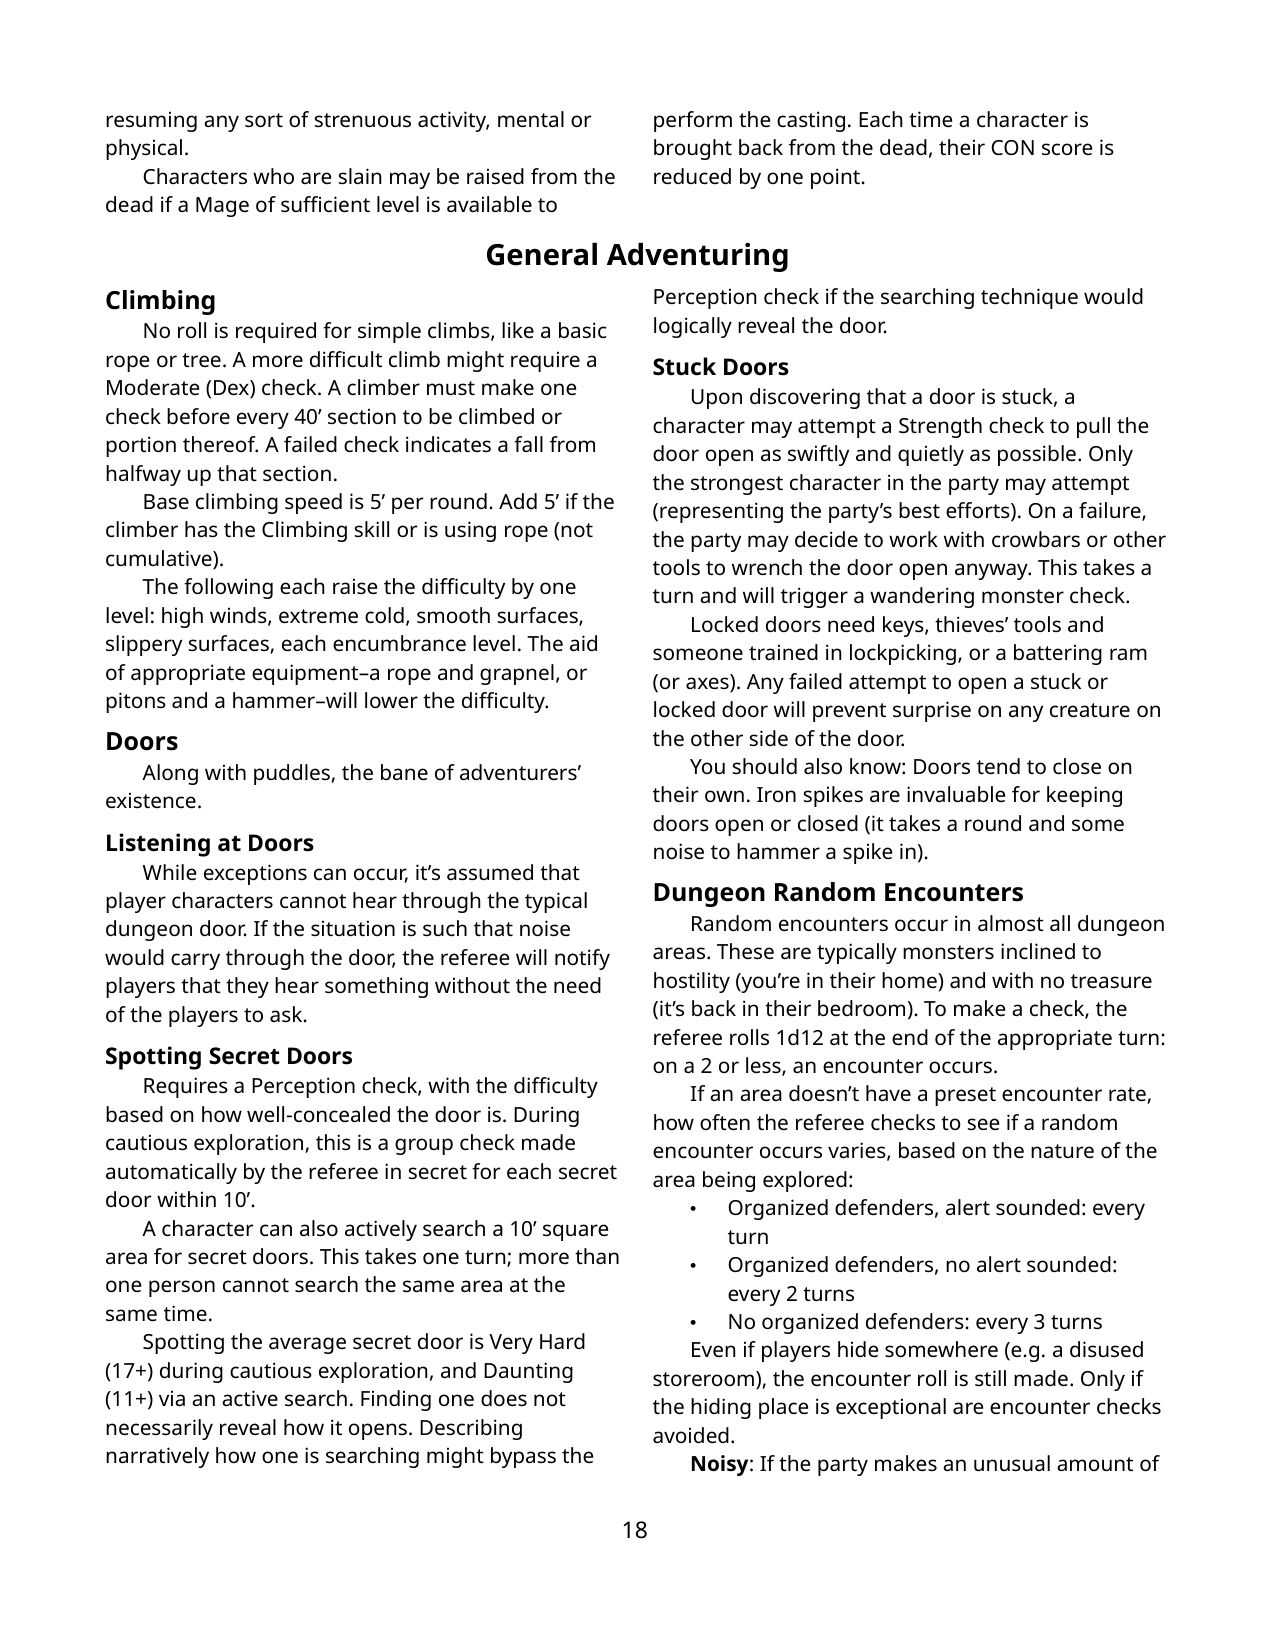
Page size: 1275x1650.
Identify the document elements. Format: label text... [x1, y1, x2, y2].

text The following each raise the difficulty by one level: high winds, extreme cold, smooth surfaces, slippery surfaces, each encumbrance level. The aid of appropriate equipment–a rope and grapnel, or pitons and a hammer–will lower the difficulty. [105, 572, 622, 714]
text Base climbing speed is 5’ per round. Add 5’ if the climber has the Climbing skill or is using rope (not cumulative). [105, 487, 622, 572]
text Locked doors need keys, thieves’ tools and someone trained in lockpicking, or a battering ram (or axes). Any failed attempt to open a stuck or locked door will prevent surprise on any creature on the other side of the door. [652, 610, 1170, 752]
text Along with puddles, the bane of adventurers’ existence. [105, 758, 622, 814]
text Spotting the average secret door is Very Hard (17+) during cautious exploration, and Daunting (11+) via an active search. Finding one does not necessarily reveal how it opens. Describing narratively how one is searching might bypass the [105, 1327, 622, 1470]
list Organized defenders, no alert sounded: every 2 turns [690, 1250, 1170, 1307]
text Noisy: If the party makes an unusual amount of [652, 1449, 1170, 1478]
text Requires a Perception check, with the difficulty based on how well-concealed the door is. During cautious exploration, this is a group check made automatically by the referee in secret for each secret door within 10’. [105, 1072, 622, 1214]
text You should also know: Doors tend to close on their own. Iron spikes are invaluable for keeping doors open or closed (it takes a round and some noise to hammer a spike in). [652, 752, 1170, 866]
subtitle Climbing [105, 282, 622, 316]
text Even if players hide somewhere (e.g. a disused storeroom), the encounter roll is still made. Only if the hiding place is exceptional are encounter checks avoided. [652, 1336, 1170, 1449]
list Organized defenders, alert sounded: every turn [690, 1193, 1170, 1250]
list No organized defenders: every 3 turns [690, 1307, 1170, 1336]
text Upon discovering that a door is stuck, a character may attempt a Strength check to pull the door open as swiftly and quietly as possible. Only the strongest character in the party may attempt (representing the party’s best efforts). On a failure, the party may decide to work with crowbars or other tools to wrench the door open anyway. This takes a turn and will trigger a wandering monster check. [652, 382, 1170, 610]
text A character can also actively search a 10’ square area for secret doors. This takes one turn; more than one person cannot search the same area at the same time. [105, 1214, 622, 1327]
subtitle Spotting Secret Doors [105, 1040, 622, 1072]
text If an area doesn’t have a preset encounter rate, how often the referee checks to see if a random encounter occurs varies, based on the nature of the area being explored: [652, 1079, 1170, 1193]
subtitle Stuck Doors [652, 351, 1170, 382]
subtitle Dungeon Random Encounters [652, 875, 1170, 909]
text No roll is required for simple climbs, like a basic rope or tree. A more difficult climb might require a Moderate (Dex) check. A climber must make one check before every 40’ section to be climbed or portion thereof. A failed check indicates a fall from halfway up that section. [105, 316, 622, 487]
text Perception check if the searching technique would logically reveal the door. [652, 282, 1170, 339]
subtitle General Adventuring [105, 234, 1170, 273]
text resuming any sort of strenuous activity, mental or physical. [105, 105, 622, 162]
text While exceptions can occur, it’s assumed that player characters cannot hear through the typical dungeon door. If the situation is such that noise would carry through the door, the referee will notify players that they hear something without the need of the players to ask. [105, 858, 622, 1028]
text Characters who are slain may be raised from the dead if a Mage of sufficient level is available to [105, 162, 622, 219]
text perform the casting. Each time a character is brought back from the dead, their CON score is reduced by one point. [652, 105, 1170, 190]
text Random encounters occur in almost all dungeon areas. These are typically monsters inclined to hostility (you’re in their home) and with no treasure (it’s back in their bedroom). To make a check, the referee rolls 1d12 at the end of the appropriate turn: on a 2 or less, an encounter occurs. [652, 909, 1170, 1079]
subtitle Doors [105, 723, 622, 758]
subtitle Listening at Doors [105, 826, 622, 858]
